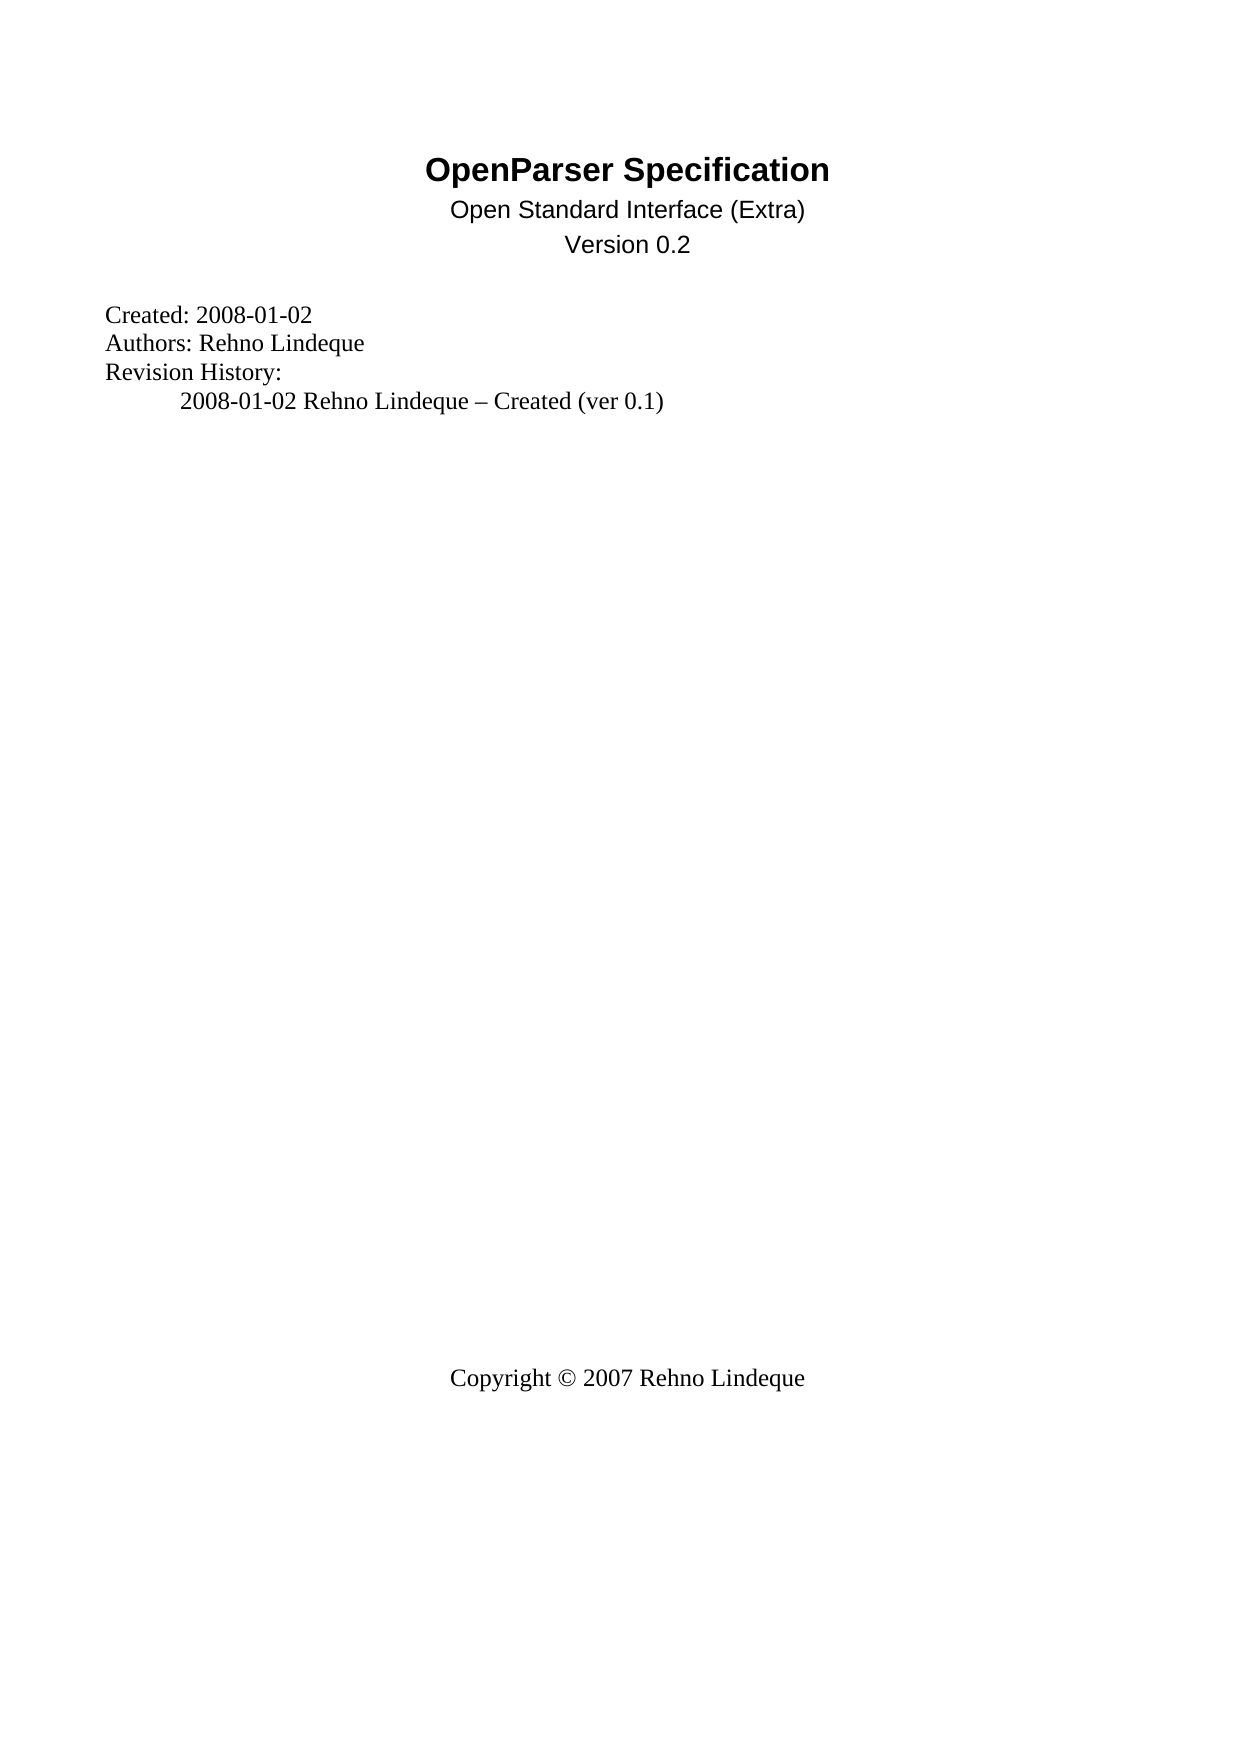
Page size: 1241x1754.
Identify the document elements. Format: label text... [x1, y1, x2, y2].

subtitle Version 0.2 [105, 230, 1150, 258]
subtitle Open Standard Interface (Extra) [105, 195, 1150, 223]
text 2008-01-02 Rehno Lindeque – Created (ver 0.1) [105, 386, 1150, 415]
text Copyright © 2007 Rehno Lindeque [105, 1363, 1150, 1392]
text Authors: Rehno Lindeque [105, 328, 1150, 357]
text Revision History: [105, 357, 1150, 386]
text Created: 2008-01-02 [105, 300, 1150, 328]
title OpenParser Specification [105, 150, 1150, 188]
